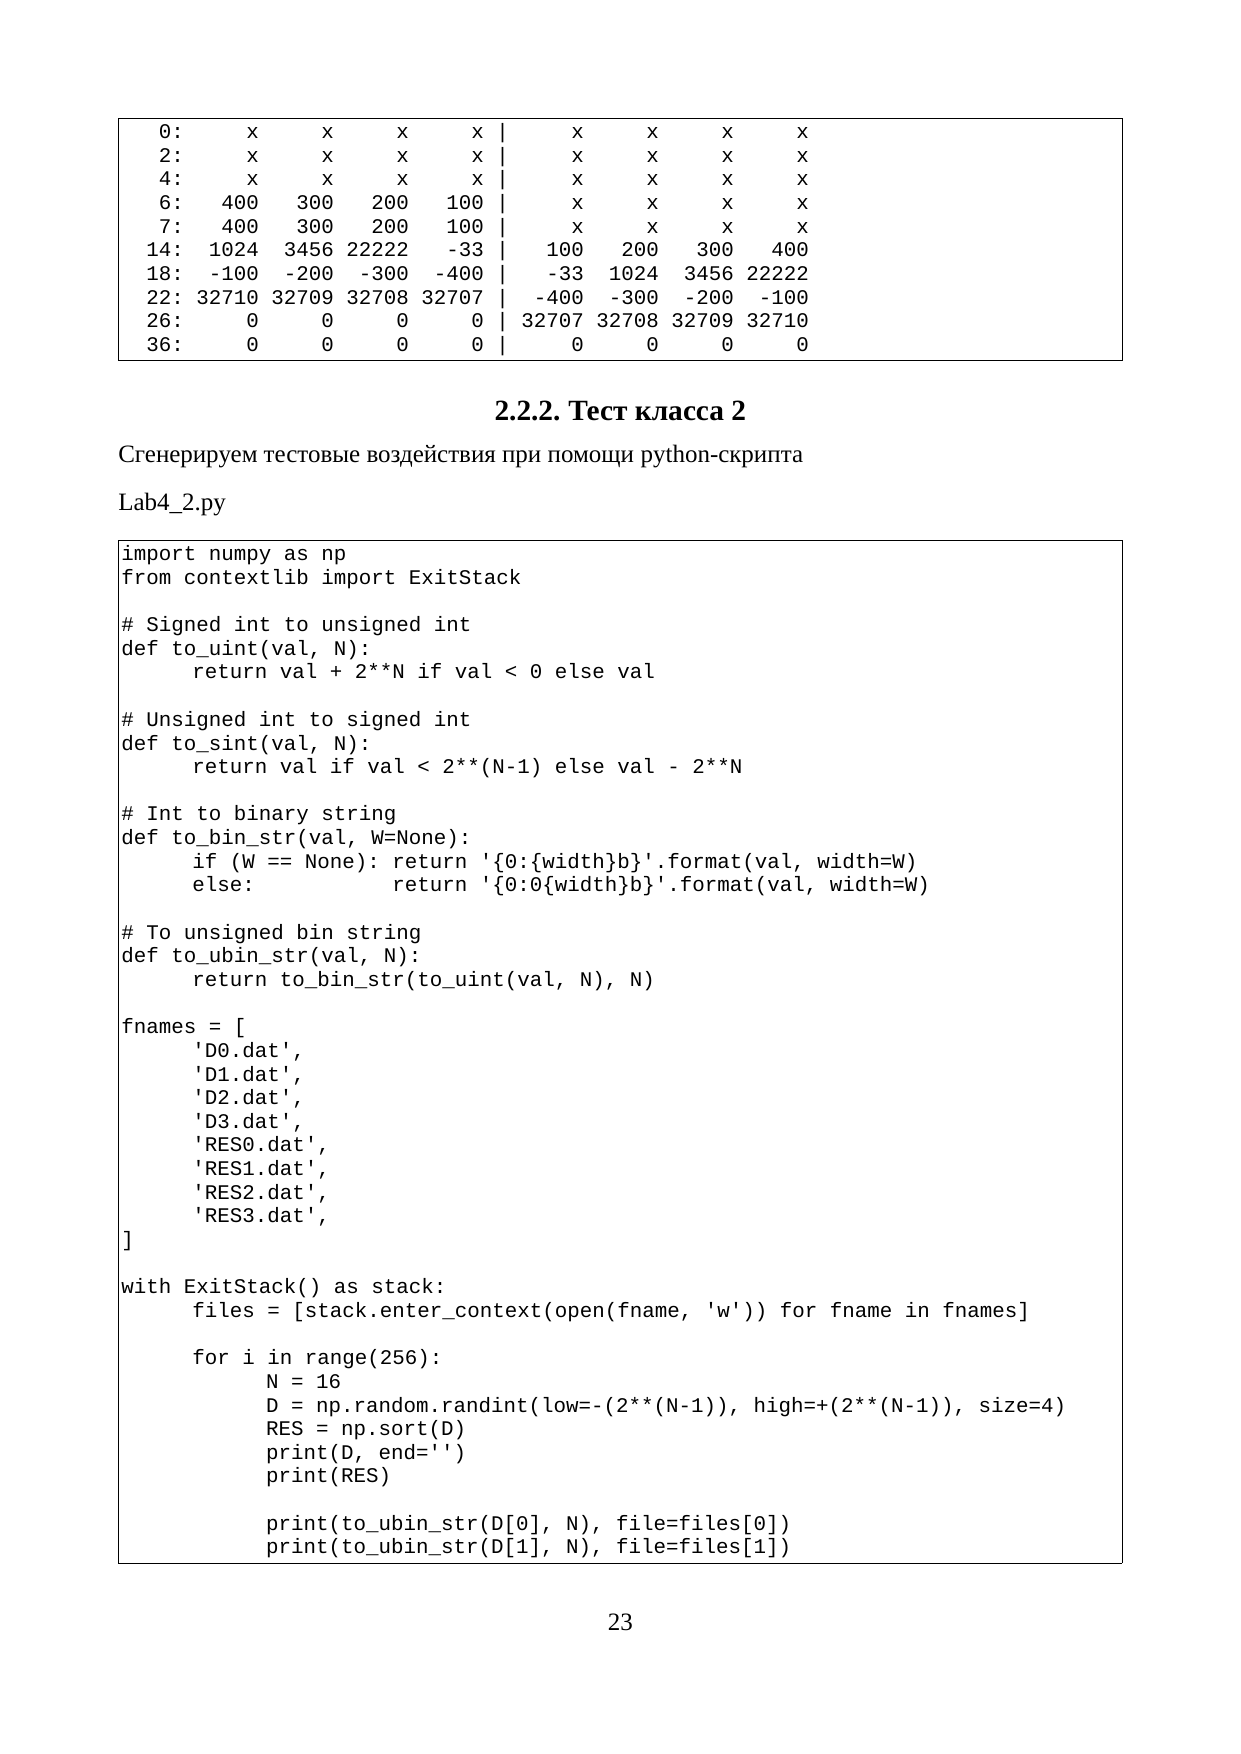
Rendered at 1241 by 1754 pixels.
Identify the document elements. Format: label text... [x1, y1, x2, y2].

list 0: x x x x | x x x x [119, 119, 1122, 142]
list RES = np.sort(D) [119, 1415, 1122, 1439]
subtitle Тест класса 2 [118, 393, 1122, 427]
list import numpy as np [119, 541, 1122, 564]
list def to_uint(val, N): [119, 635, 1122, 658]
list 'RES1.dat', [119, 1155, 1122, 1179]
list 'RES0.dat', [119, 1131, 1122, 1155]
list 4: x x x x | x x x x [119, 165, 1122, 189]
list D = np.random.randint(low=-(2**(N-1)), high=+(2**(N-1)), size=4) [119, 1392, 1122, 1415]
list 'D0.dat', [119, 1037, 1122, 1061]
list ] [119, 1226, 1122, 1253]
list 'RES2.dat', [119, 1179, 1122, 1202]
list with ExitStack() as stack: [119, 1273, 1122, 1297]
list files = [stack.enter_context(open(fname, 'w')) for fname in fnames] [119, 1297, 1122, 1324]
list else: return '{0:0{width}b}'.format(val, width=W) [119, 871, 1122, 898]
list print(RES) [119, 1462, 1122, 1489]
list 2: x x x x | x x x x [119, 142, 1122, 165]
list 26: 0 0 0 0 | 32707 32708 32709 32710 [119, 307, 1122, 331]
list return val + 2**N if val < 0 else val [119, 658, 1122, 685]
text Сгенерируем тестовые воздействия при помощи python-скрипта [118, 439, 1122, 468]
list print(to_ubin_str(D[1], N), file=files[1]) [119, 1533, 1122, 1563]
list 'D1.dat', [119, 1061, 1122, 1084]
list # Signed int to unsigned int [119, 611, 1122, 635]
list # Int to binary string [119, 800, 1122, 824]
list print(to_ubin_str(D[0], N), file=files[0]) [119, 1510, 1122, 1533]
list from contextlib import ExitStack [119, 564, 1122, 591]
list for i in range(256): [119, 1344, 1122, 1368]
list 18: -100 -200 -300 -400 | -33 1024 3456 22222 [119, 260, 1122, 284]
list fnames = [ [119, 1013, 1122, 1037]
list 'D3.dat', [119, 1108, 1122, 1131]
list 'D2.dat', [119, 1084, 1122, 1108]
list def to_sint(val, N): [119, 729, 1122, 753]
list # Unsigned int to signed int [119, 706, 1122, 729]
list return to_bin_str(to_uint(val, N), N) [119, 966, 1122, 993]
list def to_ubin_str(val, N): [119, 942, 1122, 966]
list 36: 0 0 0 0 | 0 0 0 0 [119, 331, 1122, 360]
text Lab4_2.py [118, 487, 1122, 516]
list N = 16 [119, 1368, 1122, 1392]
list def to_bin_str(val, W=None): [119, 824, 1122, 848]
list 6: 400 300 200 100 | x x x x [119, 189, 1122, 213]
list 22: 32710 32709 32708 32707 | -400 -300 -200 -100 [119, 284, 1122, 307]
list if (W == None): return '{0:{width}b}'.format(val, width=W) [119, 848, 1122, 871]
list return val if val < 2**(N-1) else val - 2**N [119, 753, 1122, 780]
list # To unsigned bin string [119, 919, 1122, 942]
list 7: 400 300 200 100 | x x x x [119, 213, 1122, 236]
list 14: 1024 3456 22222 -33 | 100 200 300 400 [119, 236, 1122, 260]
list 'RES3.dat', [119, 1202, 1122, 1226]
list print(D, end='') [119, 1439, 1122, 1462]
